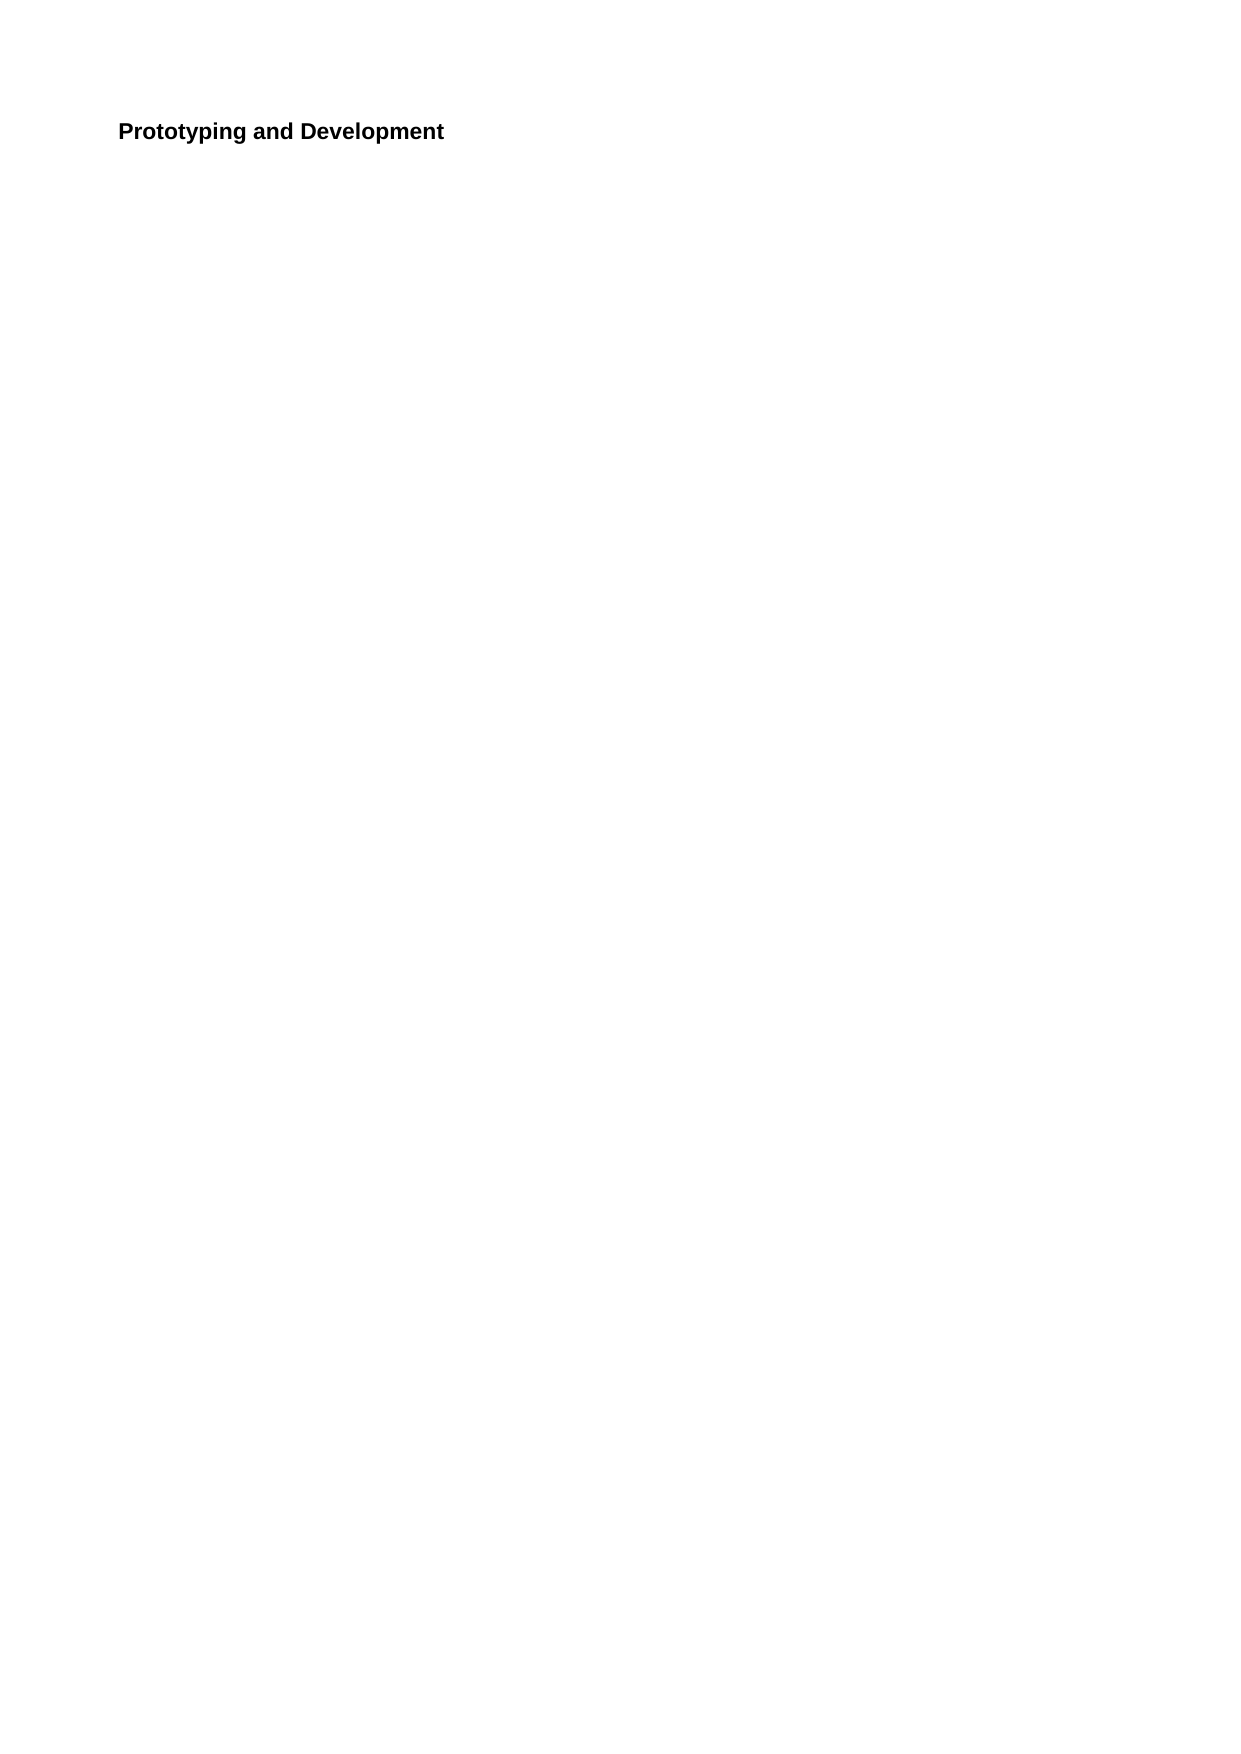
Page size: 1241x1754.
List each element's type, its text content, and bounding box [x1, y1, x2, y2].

text Prototyping and Development [118, 118, 1122, 144]
